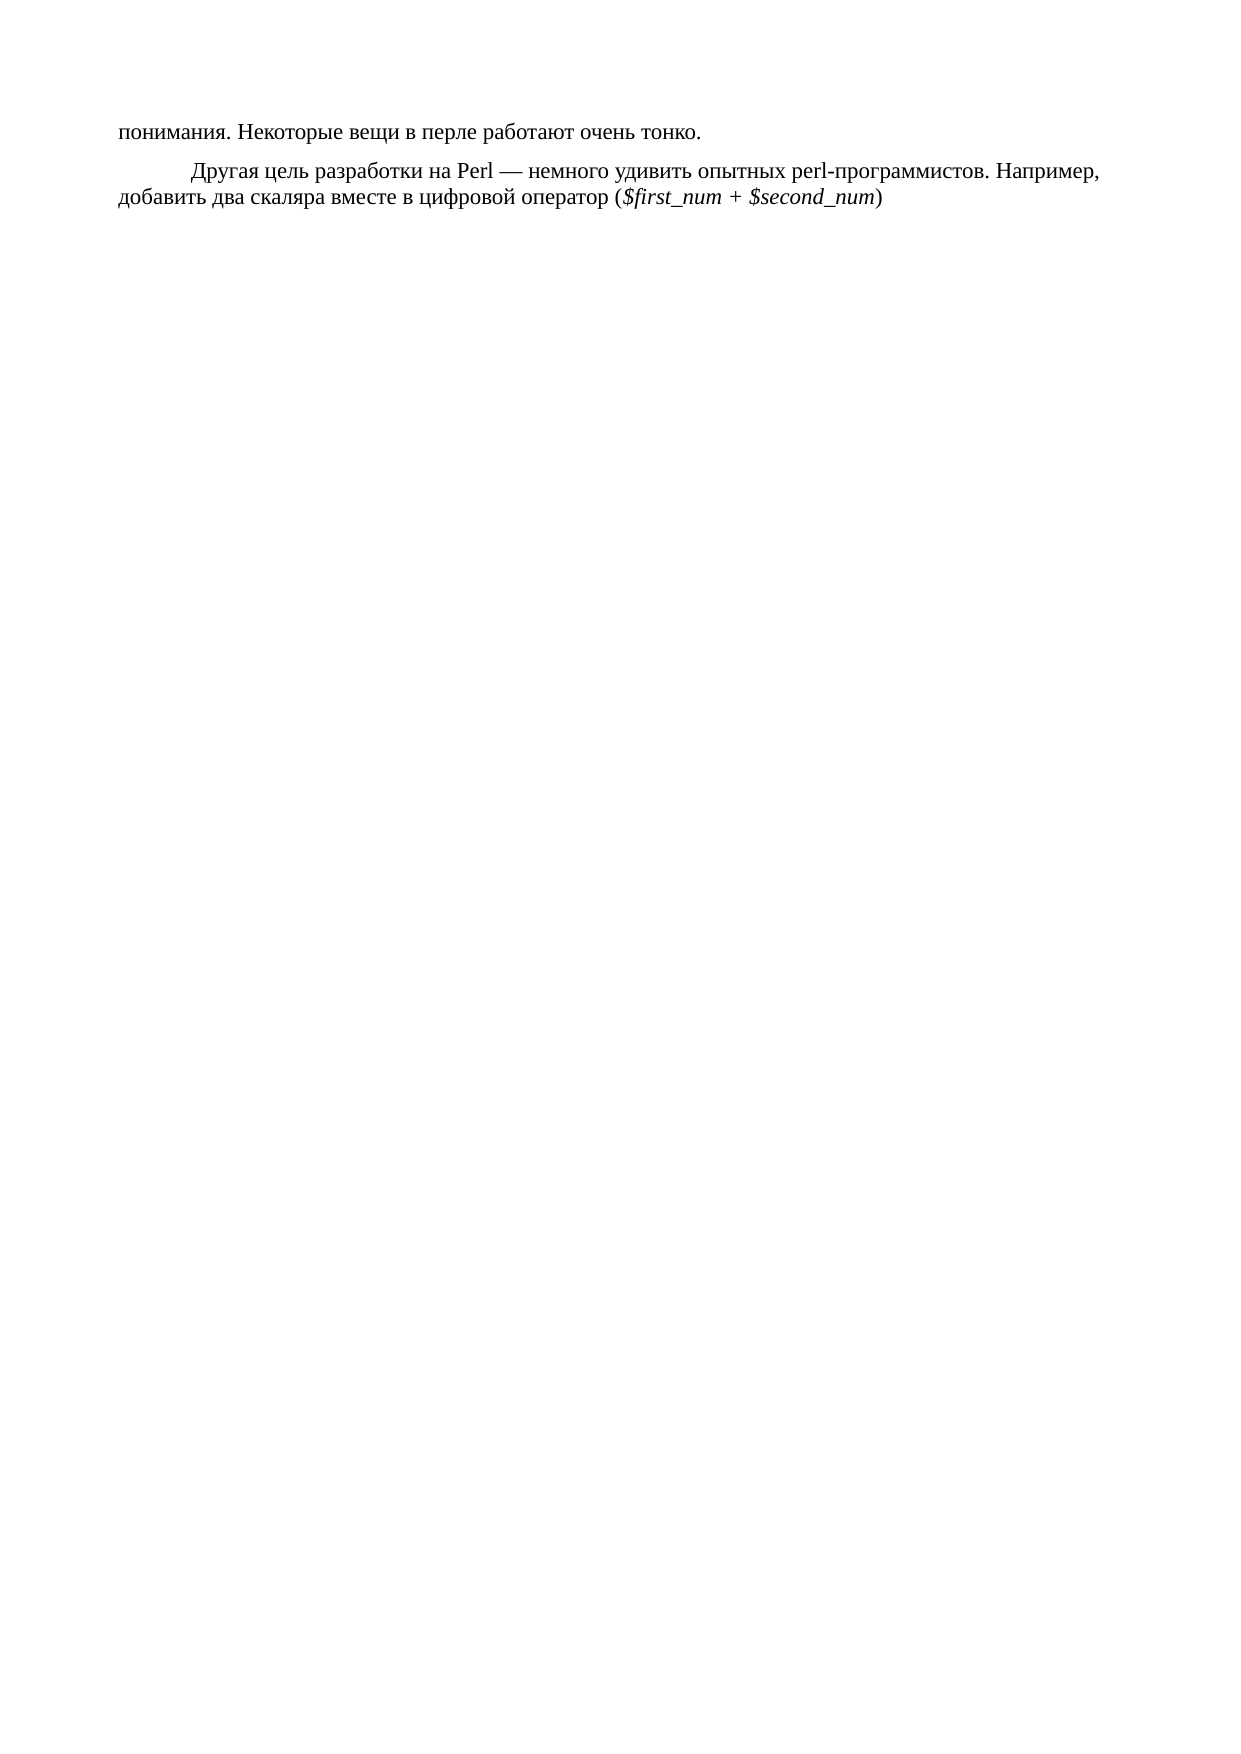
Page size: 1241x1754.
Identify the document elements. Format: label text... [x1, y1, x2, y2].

text Другая цель разработки на Perl — немного удивить опытных perl-программистов. Например, добавить два скаляра вместе в цифровой оператор ($first_num + $second_num) [118, 157, 1122, 210]
text понимания. Некоторые вещи в перле работают очень тонко. [118, 118, 1122, 144]
